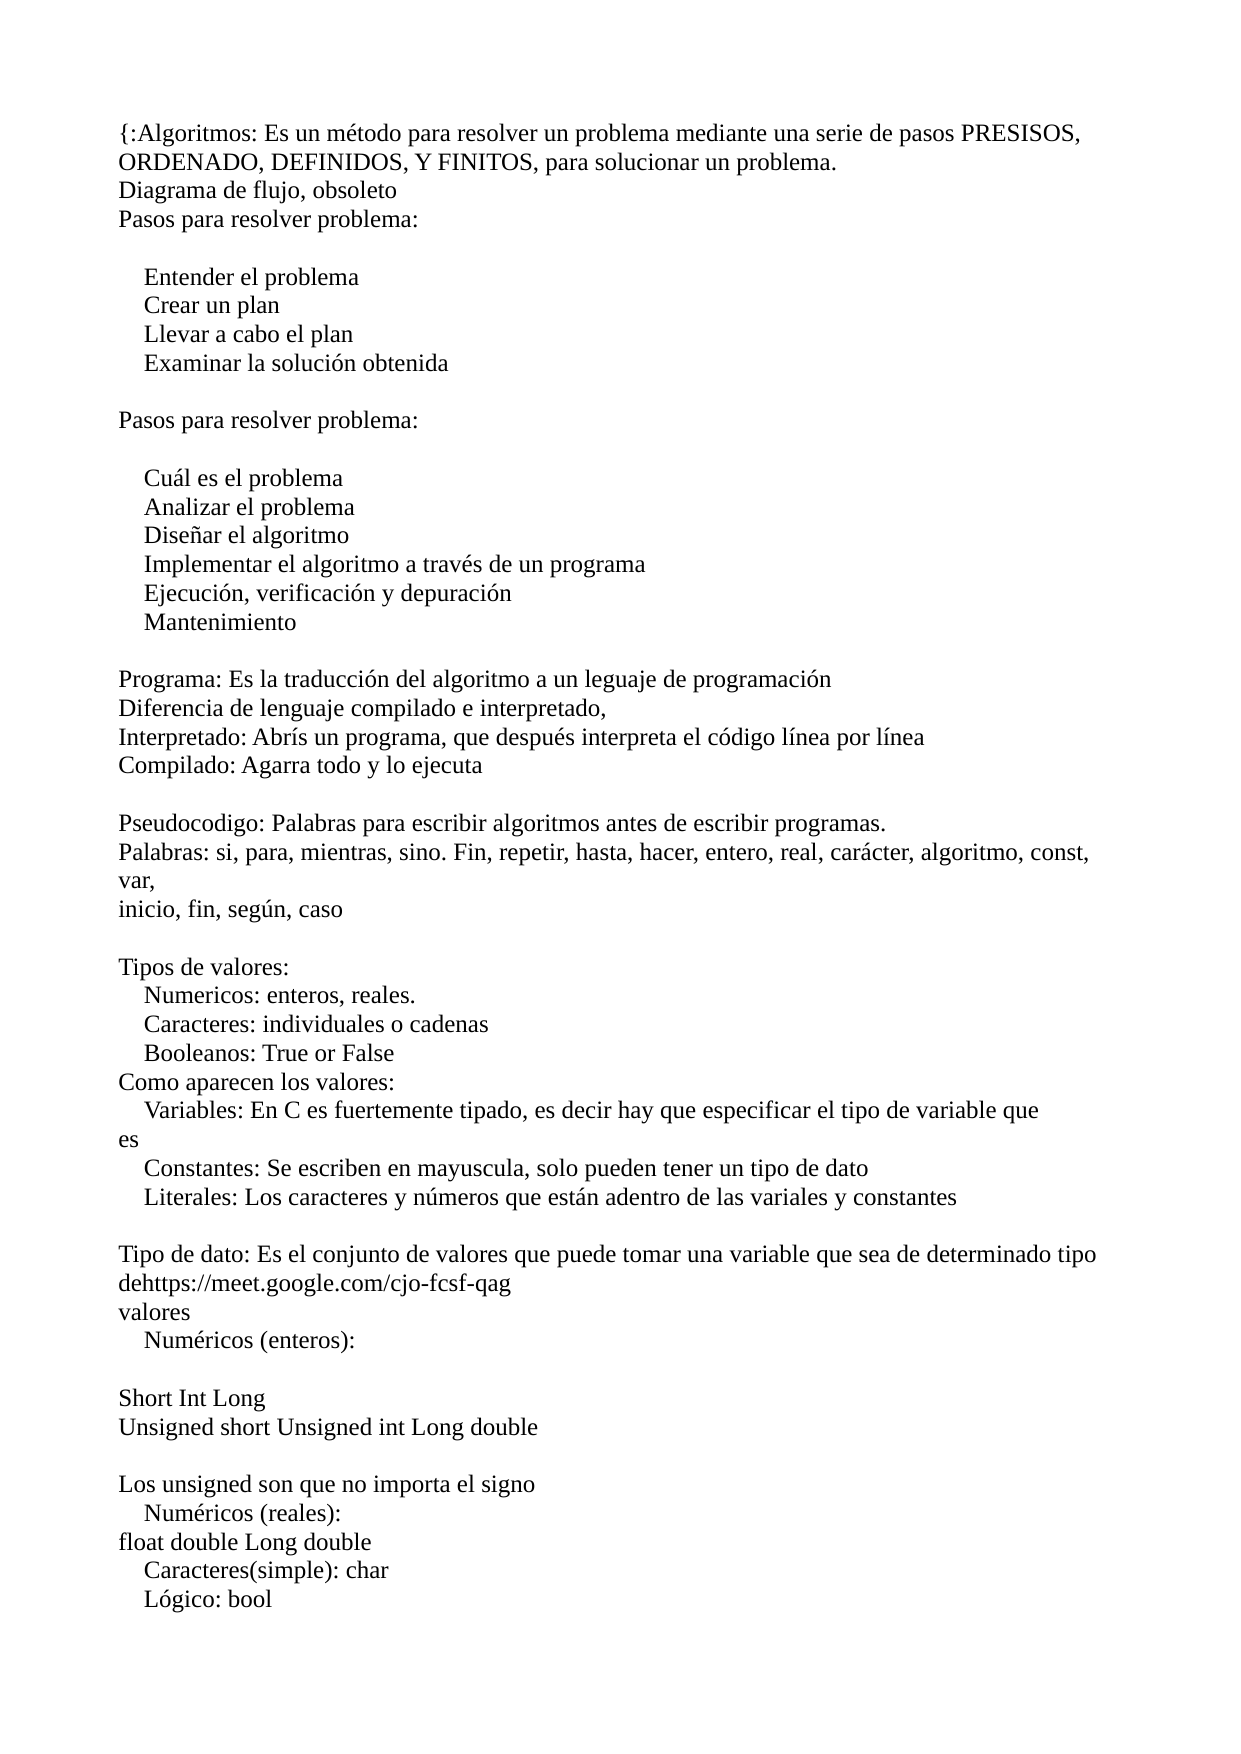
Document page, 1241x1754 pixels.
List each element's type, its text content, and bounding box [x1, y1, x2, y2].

text  Examinar la solución obtenida [118, 348, 1122, 377]
text Interpretado: Abrís un programa, que después interpreta el código línea por línea [118, 722, 1122, 751]
text  Ejecución, verificación y depuración [118, 578, 1122, 607]
text  Variables: En C es fuertemente tipado, es decir hay que especificar el tipo de variable que [118, 1096, 1122, 1124]
text Short Int Long [118, 1383, 1122, 1412]
text  Lógico: bool [118, 1584, 1122, 1613]
text float double Long double [118, 1527, 1122, 1556]
text Como aparecen los valores: [118, 1067, 1122, 1096]
text valores [118, 1297, 1122, 1326]
text Programa: Es la traducción del algoritmo a un leguaje de programación [118, 664, 1122, 693]
text  Entender el problema [118, 262, 1122, 291]
text  Caracteres(simple): char [118, 1556, 1122, 1584]
text  Diseñar el algoritmo [118, 521, 1122, 549]
text  Llevar a cabo el plan [118, 319, 1122, 348]
text ORDENADO, DEFINIDOS, Y FINITOS, para solucionar un problema. [118, 147, 1122, 176]
text Tipos de valores: [118, 952, 1122, 981]
text {:Algoritmos: Es un método para resolver un problema mediante una serie de pasos PRESISOS, [118, 118, 1122, 147]
text Pasos para resolver problema: [118, 204, 1122, 233]
text  Constantes: Se escriben en mayuscula, solo pueden tener un tipo de dato [118, 1153, 1122, 1182]
text  Cuál es el problema [118, 463, 1122, 492]
text inicio, fin, según, caso [118, 894, 1122, 923]
text es [118, 1124, 1122, 1153]
text  Literales: Los caracteres y números que están adentro de las variales y constantes [118, 1182, 1122, 1211]
text  Crear un plan [118, 291, 1122, 319]
text Diferencia de lenguaje compilado e interpretado, [118, 693, 1122, 722]
text Diagrama de flujo, obsoleto [118, 176, 1122, 204]
text  Numéricos (enteros): [118, 1326, 1122, 1354]
text Palabras: si, para, mientras, sino. Fin, repetir, hasta, hacer, entero, real, carácter, algoritmo, const, var, [118, 837, 1122, 894]
text Pseudocodigo: Palabras para escribir algoritmos antes de escribir programas. [118, 808, 1122, 837]
text  Numericos: enteros, reales. [118, 981, 1122, 1009]
text  Analizar el problema [118, 492, 1122, 521]
text Tipo de dato: Es el conjunto de valores que puede tomar una variable que sea de determinado tipo dehttps://meet.google.com/cjo-fcsf-qag [118, 1239, 1122, 1297]
text  Implementar el algoritmo a través de un programa [118, 549, 1122, 578]
text  Numéricos (reales): [118, 1498, 1122, 1527]
text Unsigned short Unsigned int Long double [118, 1412, 1122, 1441]
text  Booleanos: True or False [118, 1038, 1122, 1067]
text  Mantenimiento [118, 607, 1122, 636]
text Los unsigned son que no importa el signo [118, 1469, 1122, 1498]
text  Caracteres: individuales o cadenas [118, 1009, 1122, 1038]
text Compilado: Agarra todo y lo ejecuta [118, 751, 1122, 779]
text Pasos para resolver problema: [118, 406, 1122, 434]
